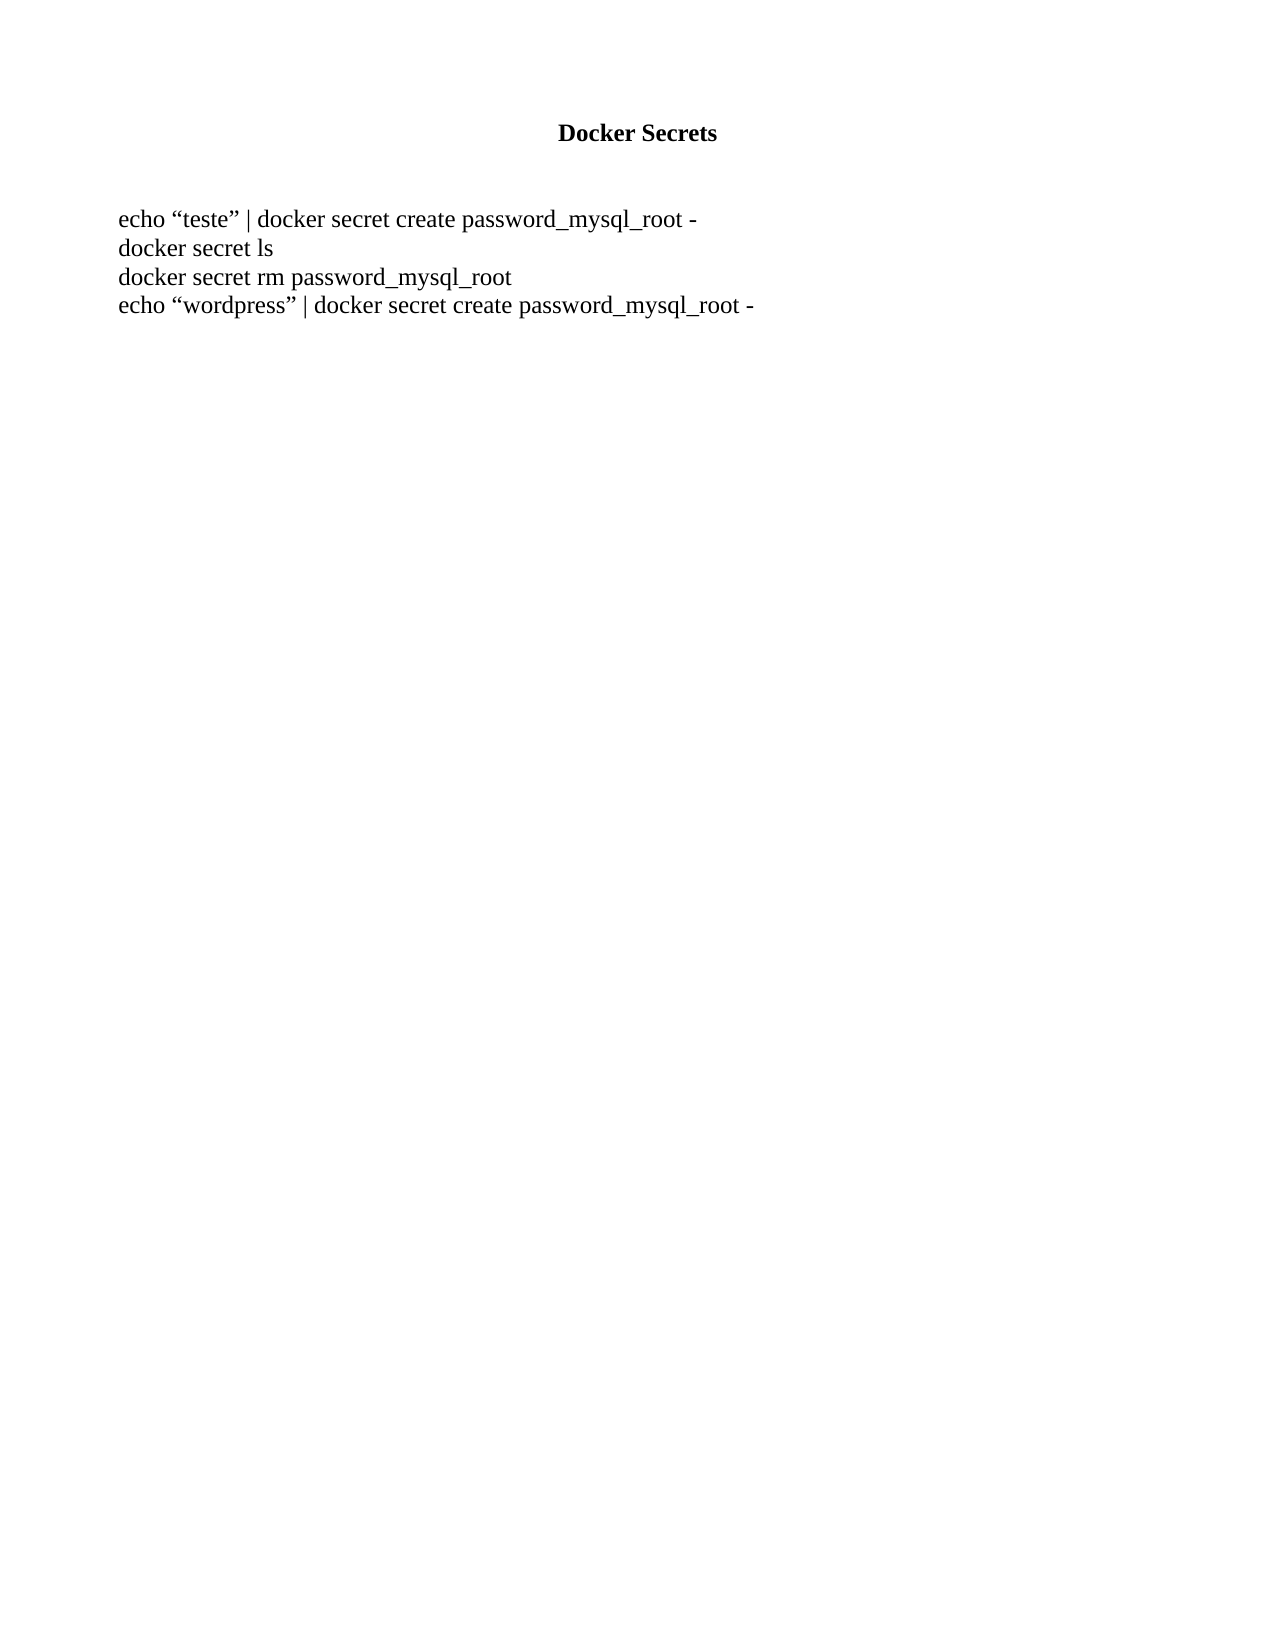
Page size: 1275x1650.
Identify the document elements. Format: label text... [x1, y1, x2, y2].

text echo “teste” | docker secret create password_mysql_root - docker secret ls docker secret rm password_mysql_root echo “wordpress” | docker secret create password_mysql_root - [118, 204, 1157, 348]
text Docker Secrets [118, 118, 1157, 147]
